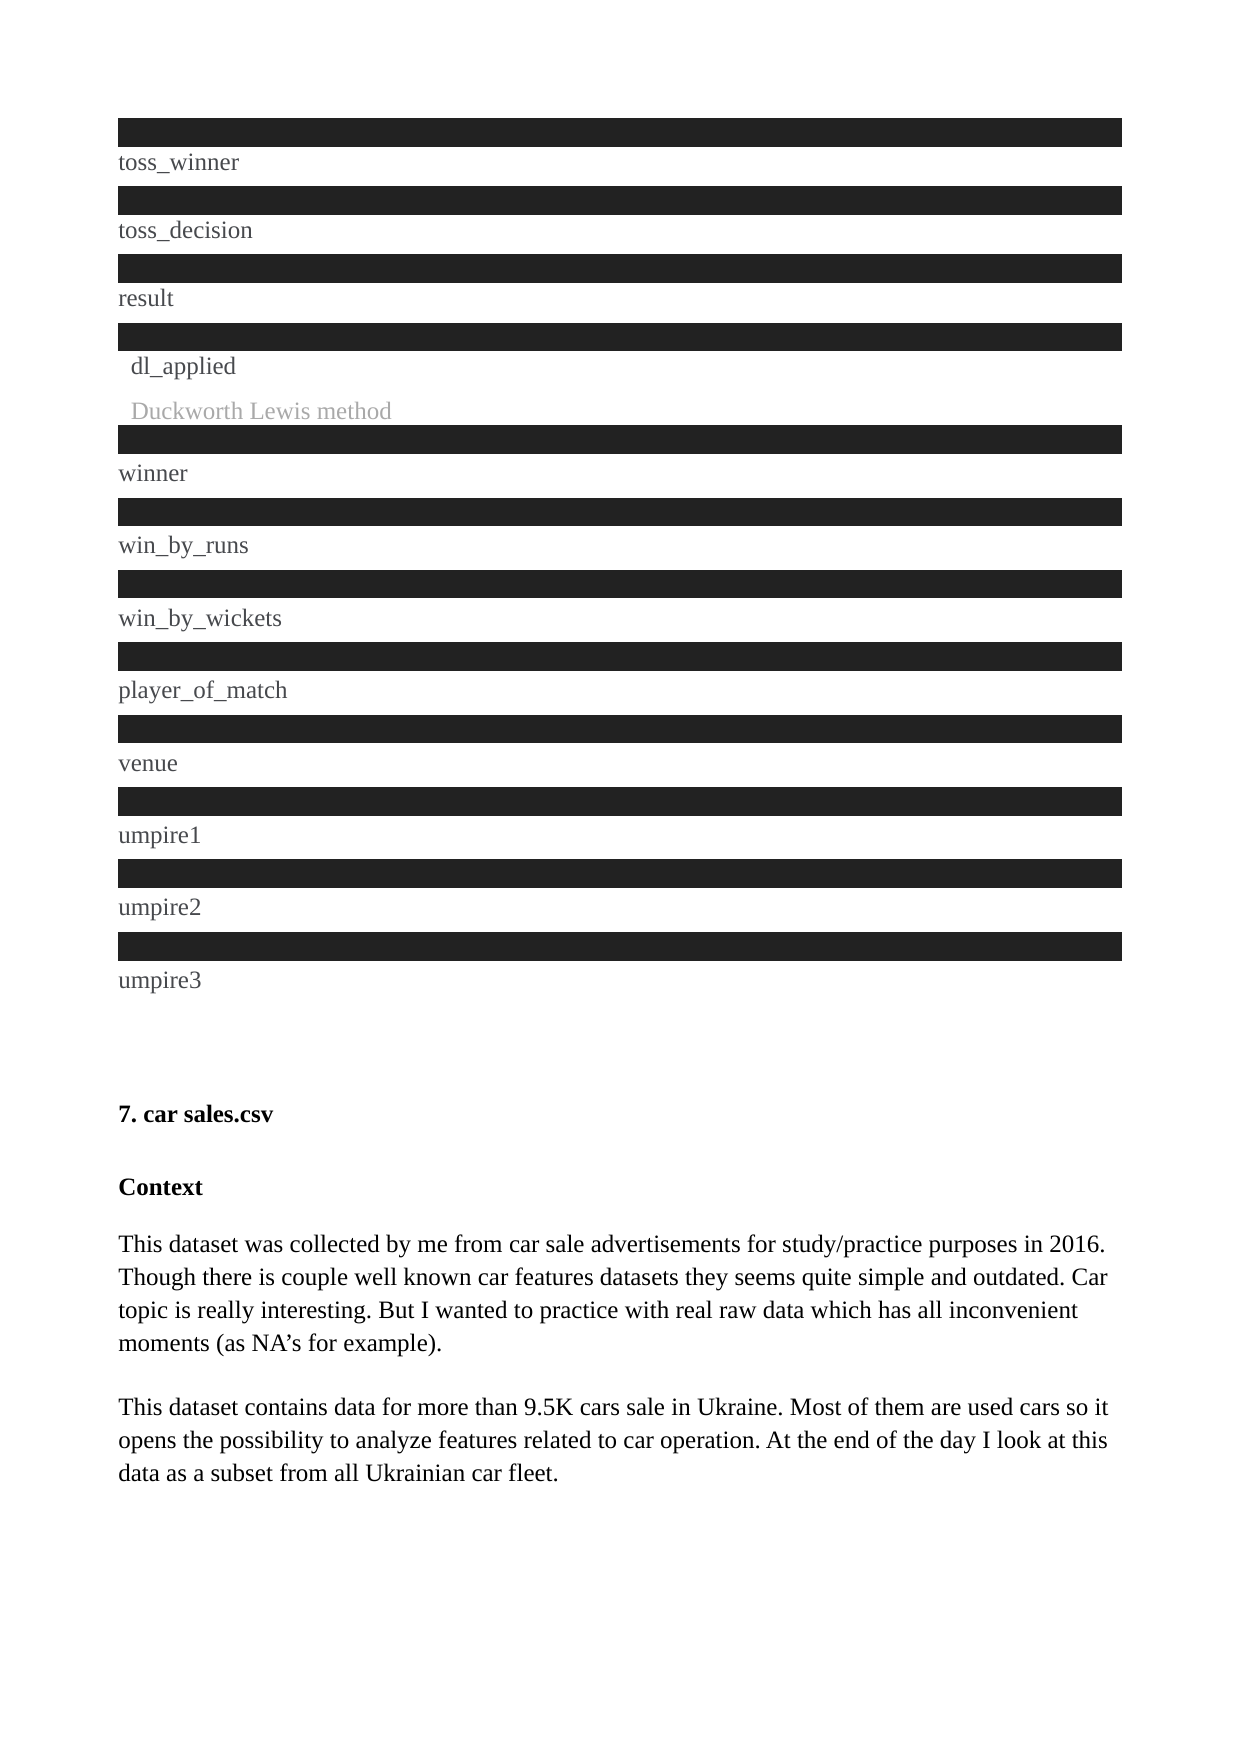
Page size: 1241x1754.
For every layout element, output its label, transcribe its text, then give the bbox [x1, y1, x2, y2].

text toss_decision [118, 215, 1122, 244]
text umpire1 [118, 820, 1122, 849]
text Duckworth Lewis method [131, 391, 1122, 425]
text win_by_wickets [118, 603, 1122, 632]
text result [118, 283, 1122, 312]
subtitle Context [118, 1172, 1122, 1201]
text winner [118, 458, 1122, 487]
text toss_winner [118, 147, 1122, 176]
text This dataset was collected by me from car sale advertisements for study/practice purposes in 2016. Though there is couple well known car features datasets they seems quite simple and outdated. Car topic is really interesting. But I wanted to practice with real raw data which has all inconvenient moments (as NA’s for example). [118, 1229, 1122, 1357]
text umpire2 [118, 892, 1122, 921]
text venue [118, 748, 1122, 776]
text umpire3 [118, 965, 1122, 993]
text player_of_match [118, 675, 1122, 704]
text This dataset contains data for more than 9.5K cars sale in Ukraine. Most of them are used cars so it opens the possibility to analyze features related to car operation. At the end of the day I look at this data as a subset from all Ukrainian car fleet. [118, 1392, 1122, 1487]
text dl_applied [131, 351, 1122, 380]
text 7. car sales.csv [118, 1099, 1122, 1128]
text win_by_runs [118, 530, 1122, 559]
